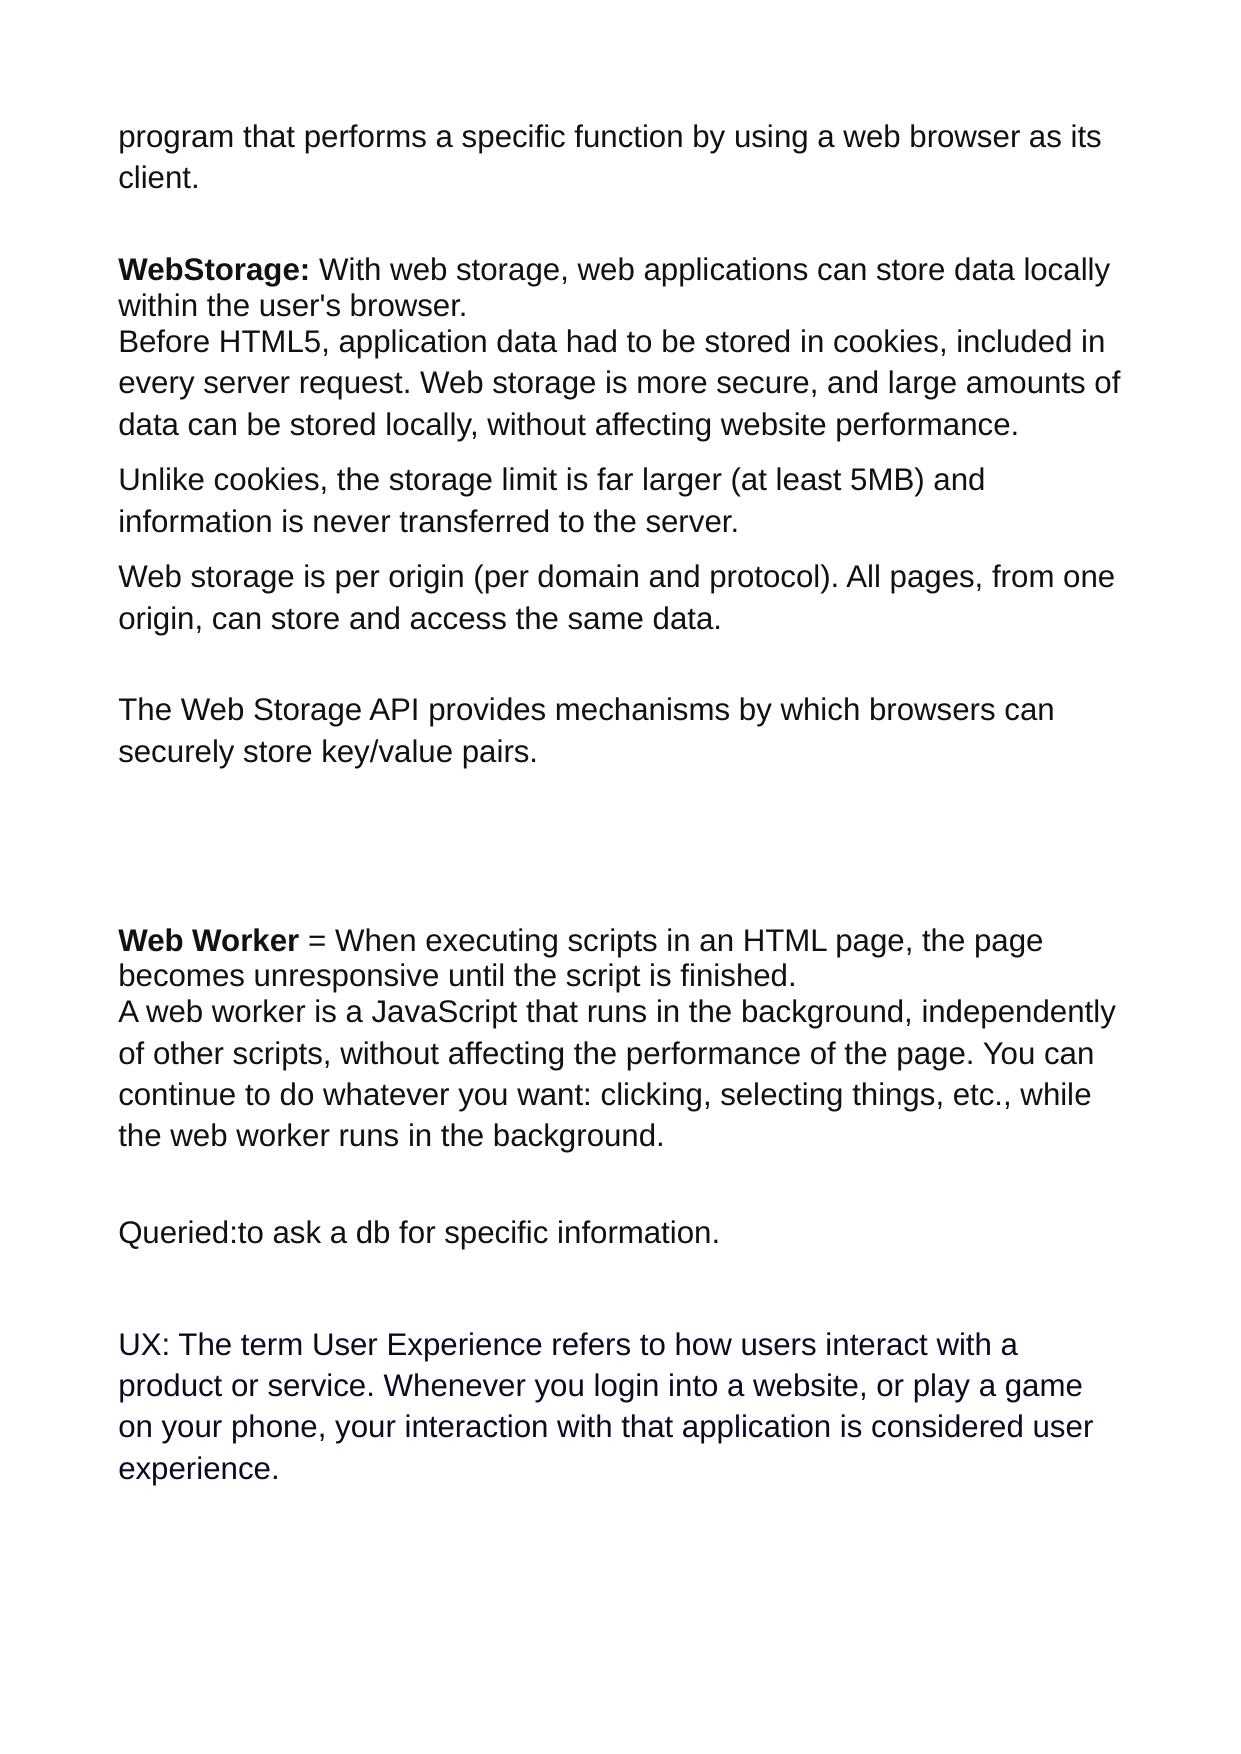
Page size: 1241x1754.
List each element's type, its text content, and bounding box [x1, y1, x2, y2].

text Unlike cookies, the storage limit is far larger (at least 5MB) and information is never transferred to the server. [118, 461, 1122, 538]
text Web storage is per origin (per domain and protocol). All pages, from one origin, can store and access the same data. [118, 558, 1122, 636]
text Before HTML5, application data had to be stored in cookies, included in every server request. Web storage is more secure, and large amounts of data can be stored locally, without affecting website performance. [118, 323, 1122, 441]
text A web worker is a JavaScript that runs in the background, independently of other scripts, without affecting the performance of the page. You can continue to do whatever you want: clicking, selecting things, etc., while the web worker runs in the background. [118, 993, 1122, 1153]
text Queried:to ask a db for specific information. [118, 1173, 1122, 1250]
text Web Worker = When executing scripts in an HTML page, the page becomes unresponsive until the script is finished. [118, 922, 1122, 993]
text program that performs a specific function by using a web browser as its client. [118, 118, 1122, 195]
text WebStorage: With web storage, web applications can store data locally within the user's browser. [118, 251, 1122, 323]
text UX: The term User Experience refers to how users interact with a product or service. Whenever you login into a website, or play a game on your phone, your interaction with that application is considered user experience. [118, 1326, 1122, 1486]
text The Web Storage API provides mechanisms by which browsers can securely store key/value pairs. [118, 691, 1122, 769]
